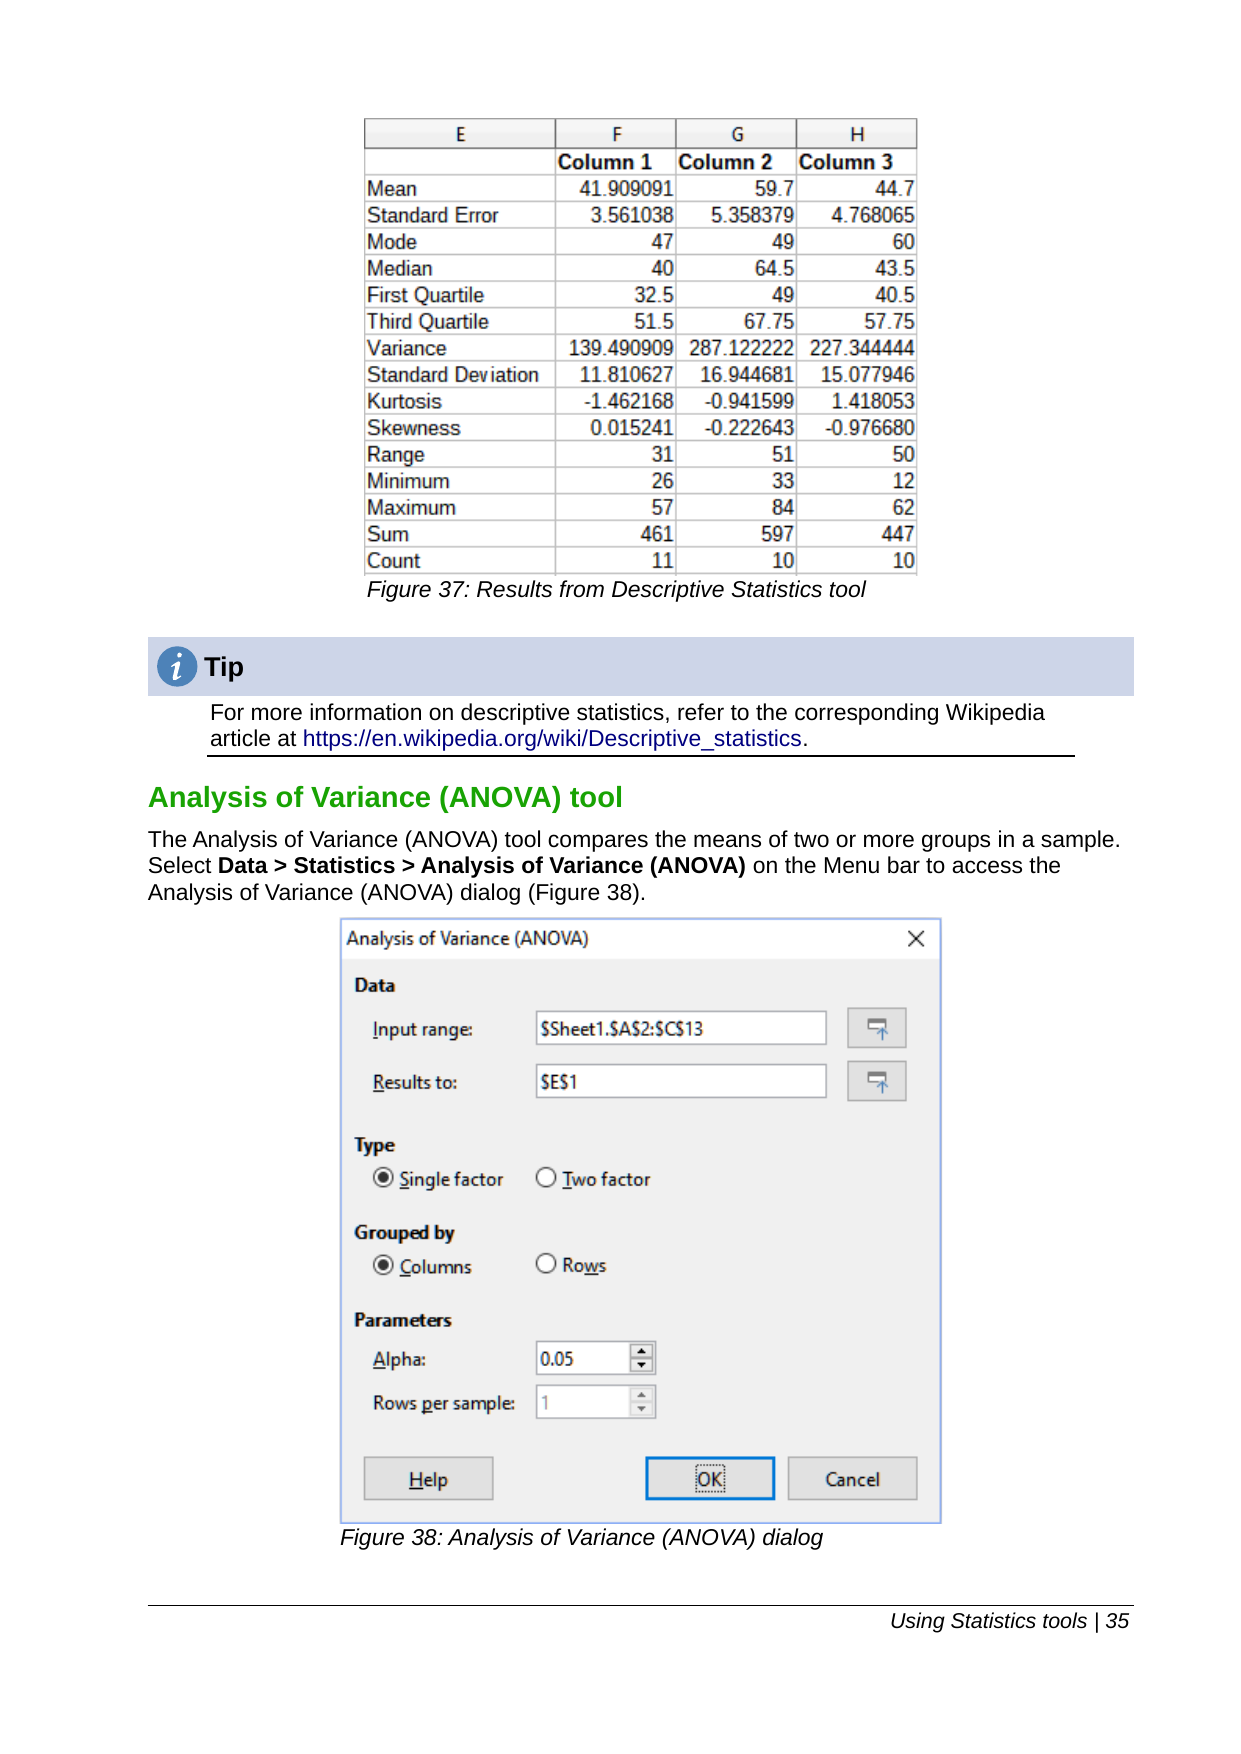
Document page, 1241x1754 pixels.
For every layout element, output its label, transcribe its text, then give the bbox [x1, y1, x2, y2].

text For more information on descriptive statistics, refer to the corresponding Wikipedia article at https://en.wikipedia.org/wiki/Descriptive_statistics. [207, 696, 1075, 755]
subtitle Tip [148, 637, 1134, 696]
text The Analysis of Variance (ANOVA) tool compares the means of two or more groups in a sample. Select Data > Statistics > Analysis of Variance (ANOVA) on the Menu bar to access the Analysis of Variance (ANOVA) dialog (Figure 38). [148, 826, 1134, 905]
text Figure 37: Results from Descriptive Statistics tool [367, 576, 915, 602]
subtitle Analysis of Variance (ANOVA) tool [148, 781, 1134, 814]
picture [364, 118, 918, 576]
text Figure 38: Analysis of Variance (ANOVA) dialog [340, 1524, 942, 1550]
picture [339, 917, 943, 1524]
